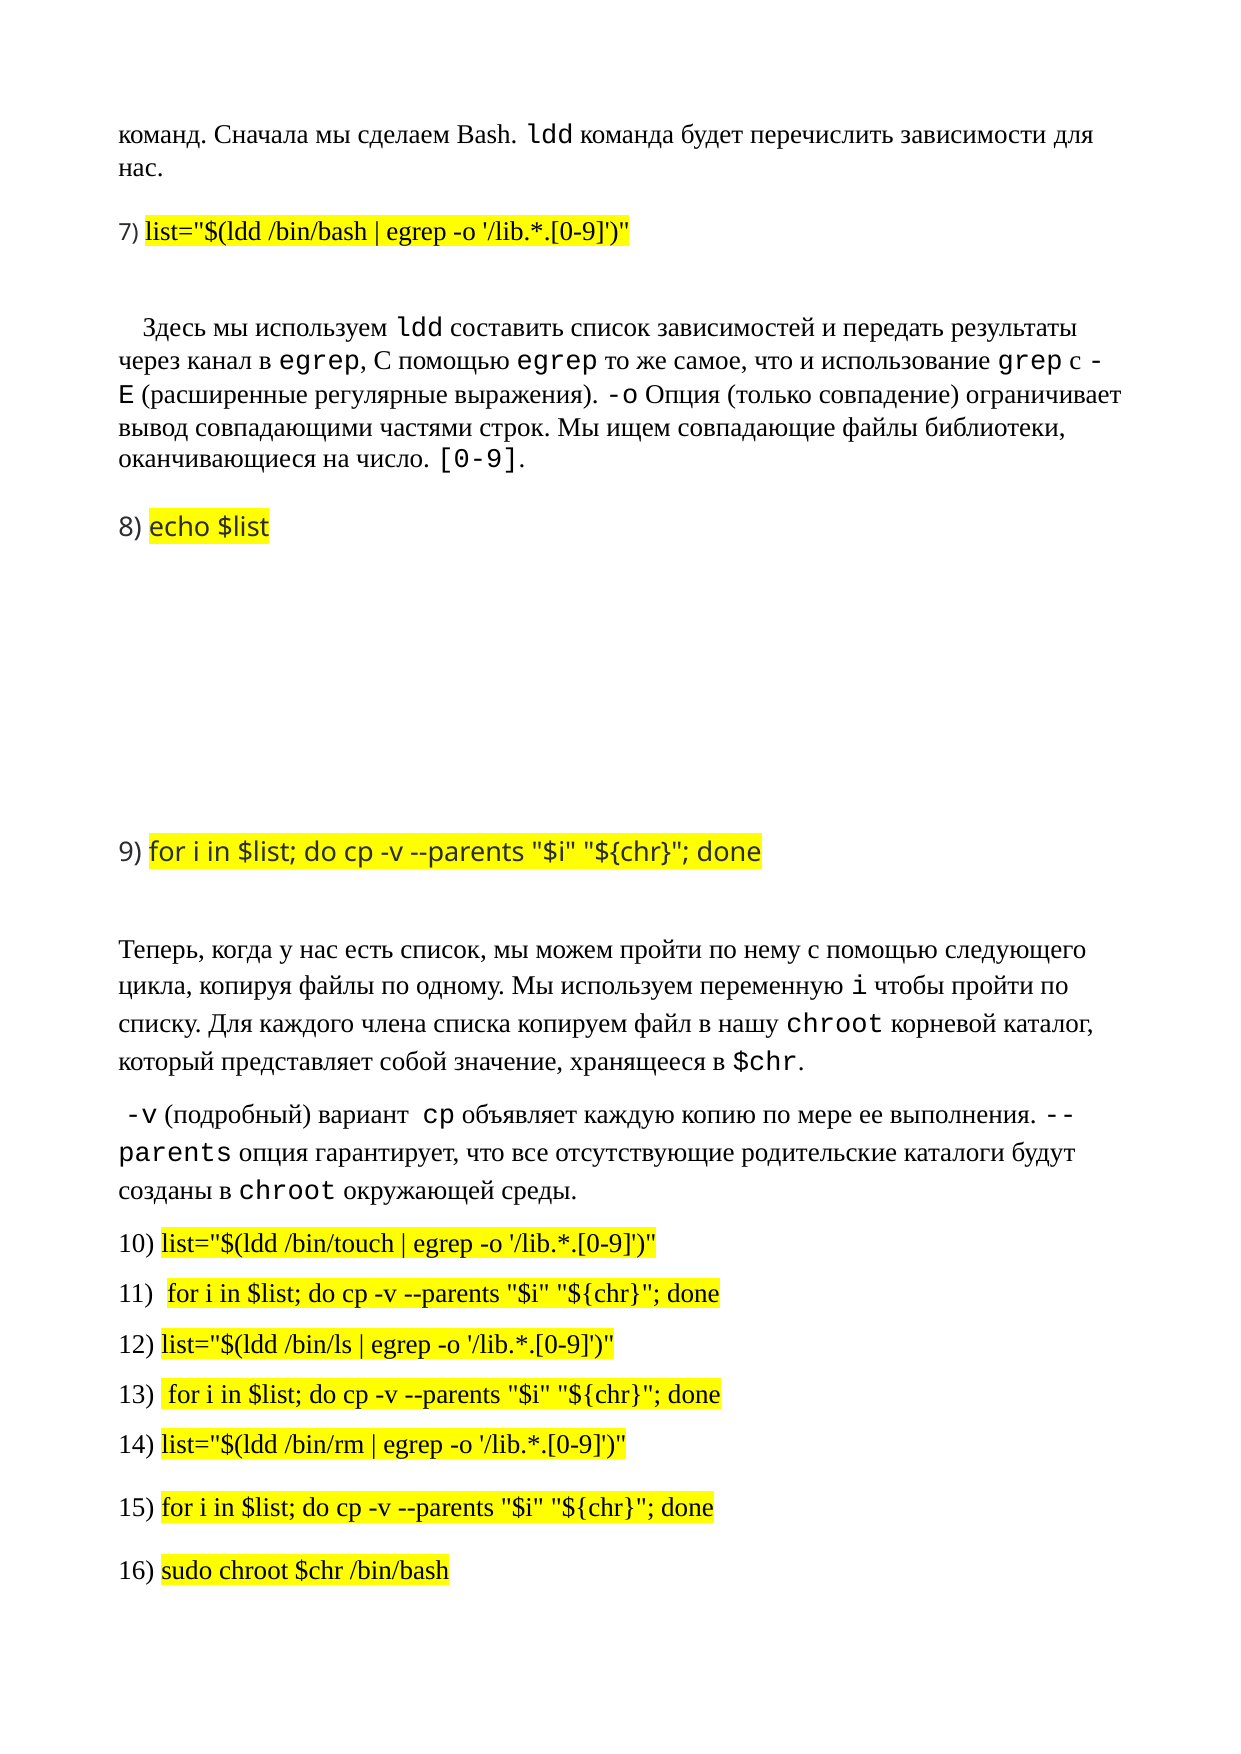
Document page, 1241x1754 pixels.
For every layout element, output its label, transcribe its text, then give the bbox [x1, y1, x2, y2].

text 10) list="$(ldd /bin/touch | egrep -o '/lib.*.[0-9]')" [118, 1227, 1122, 1258]
text 7) list="$(ldd /bin/bash | egrep -o '/lib.*.[0-9]')" [118, 215, 1122, 247]
text 13) for i in $list; do cp -v --parents "$i" "${chr}"; done [118, 1378, 1122, 1409]
text 9) for i in $list; do cp -v --parents "$i" "${chr}"; done [118, 832, 1122, 869]
text -v (подробный) вариант cp объявляет каждую копию по мере ее выполнения. --parents опция гарантирует, что все отсутствующие родительские каталоги будут созданы в chroot окружающей среды. [118, 1098, 1122, 1207]
text 15) for i in $list; do cp -v --parents "$i" "${chr}"; done [118, 1491, 1122, 1523]
text Здесь мы используем ldd составить список зависимостей и передать результаты через канал в egrep, С помощью egrep то же самое, что и использование grep с -E (расширенные регулярные выражения). -o Опция (только совпадение) ограничивает вывод совпадающими частями строк. Мы ищем совпадающие файлы библиотеки, оканчивающиеся на число. [0-9]. [118, 311, 1122, 476]
text 11) for i in $list; do cp -v --parents "$i" "${chr}"; done [118, 1277, 1122, 1308]
text 16) sudo chroot $chr /bin/bash [118, 1554, 1122, 1585]
text Теперь, когда у нас есть список, мы можем пройти по нему с помощью следующего цикла, копируя файлы по одному. Мы используем переменную i чтобы пройти по списку. Для каждого члена списка копируем файл в нашу chroot корневой каталог, который представляет собой значение, хранящееся в $chr. [118, 933, 1122, 1078]
text команд. Сначала мы сделаем Bash. ldd команда будет перечислить зависимости для нас. [118, 118, 1122, 183]
text 12) list="$(ldd /bin/ls | egrep -o '/lib.*.[0-9]')" [118, 1328, 1122, 1359]
text 14) list="$(ldd /bin/rm | egrep -o '/lib.*.[0-9]')" [118, 1428, 1122, 1459]
text 8) echo $list [118, 508, 1122, 544]
